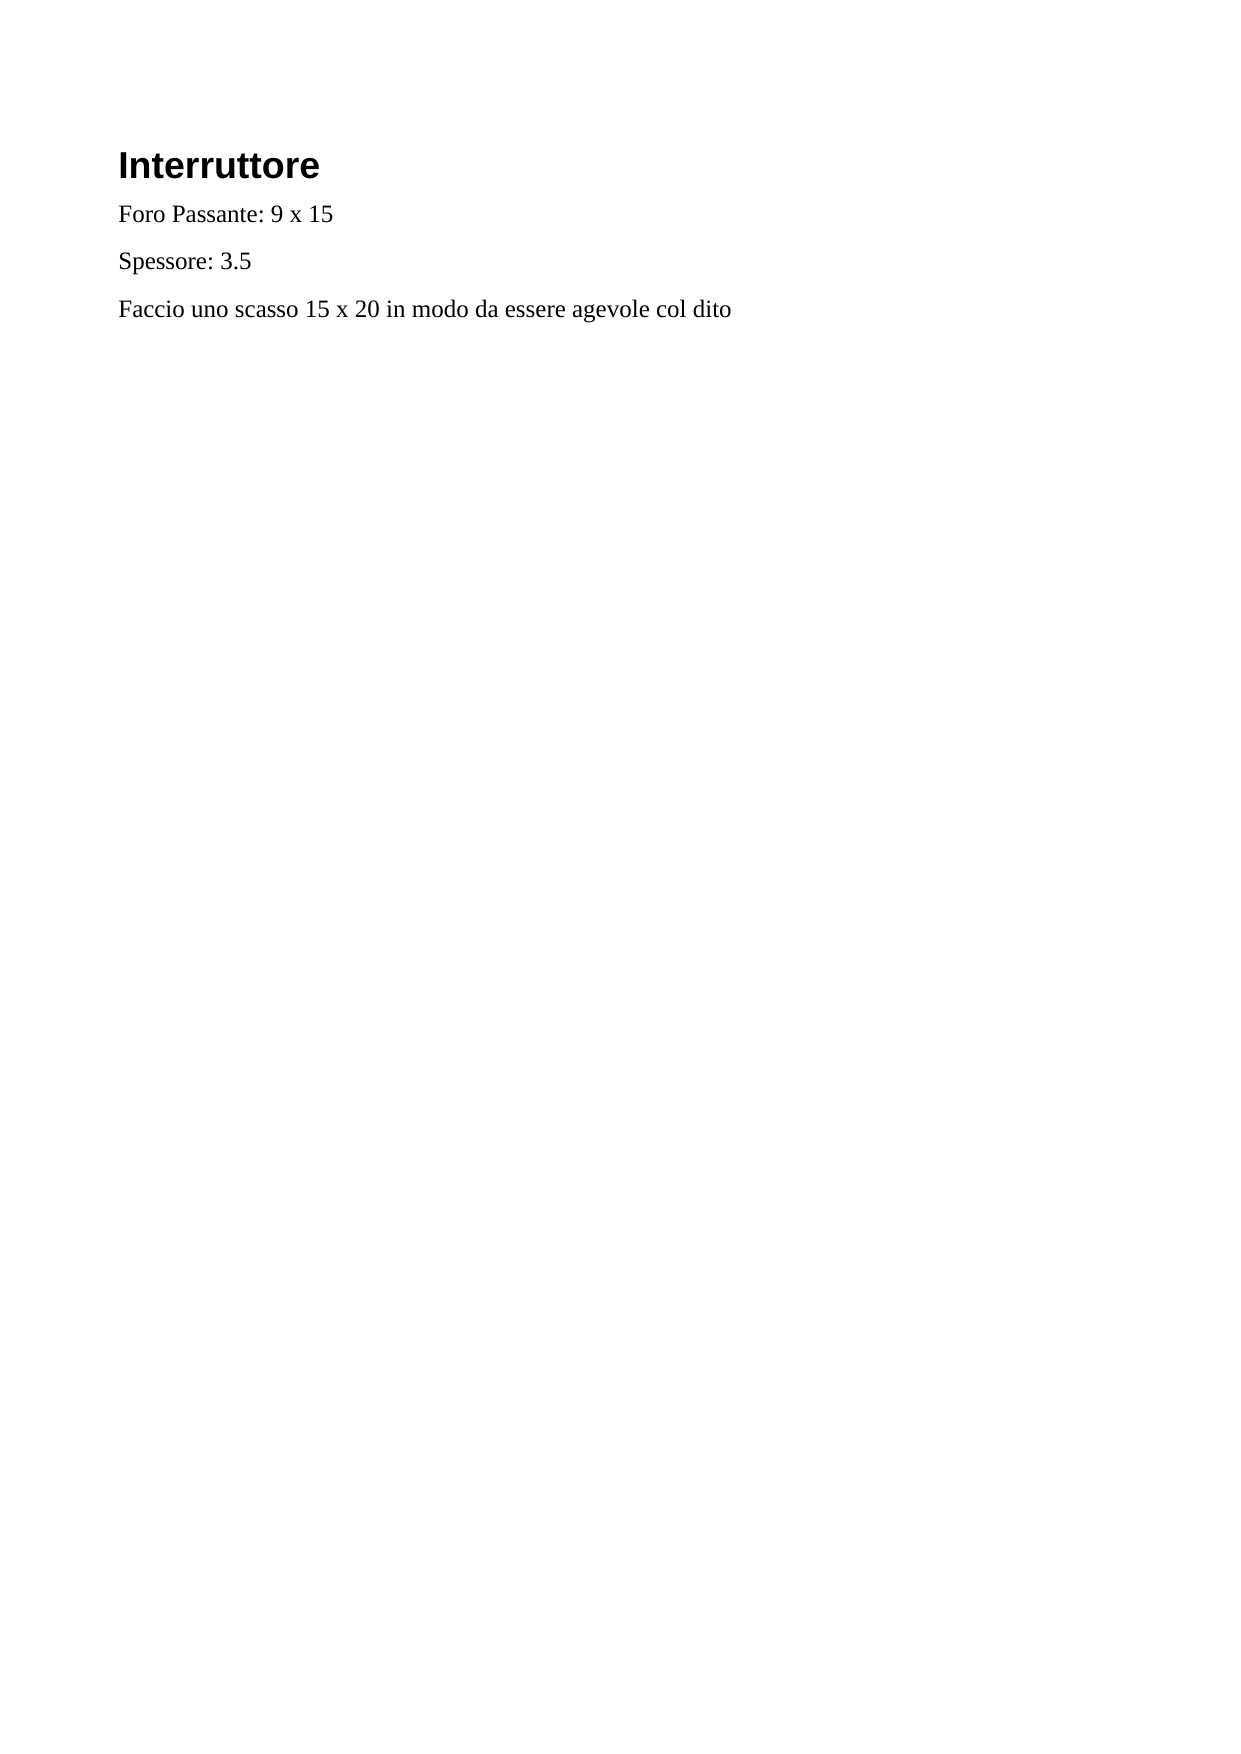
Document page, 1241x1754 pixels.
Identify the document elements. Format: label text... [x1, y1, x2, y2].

subtitle Interruttore [118, 143, 1122, 186]
text Foro Passante: 9 x 15 [118, 199, 1122, 227]
text Spessore: 3.5 [118, 246, 1122, 275]
text Faccio uno scasso 15 x 20 in modo da essere agevole col dito [118, 294, 1122, 323]
